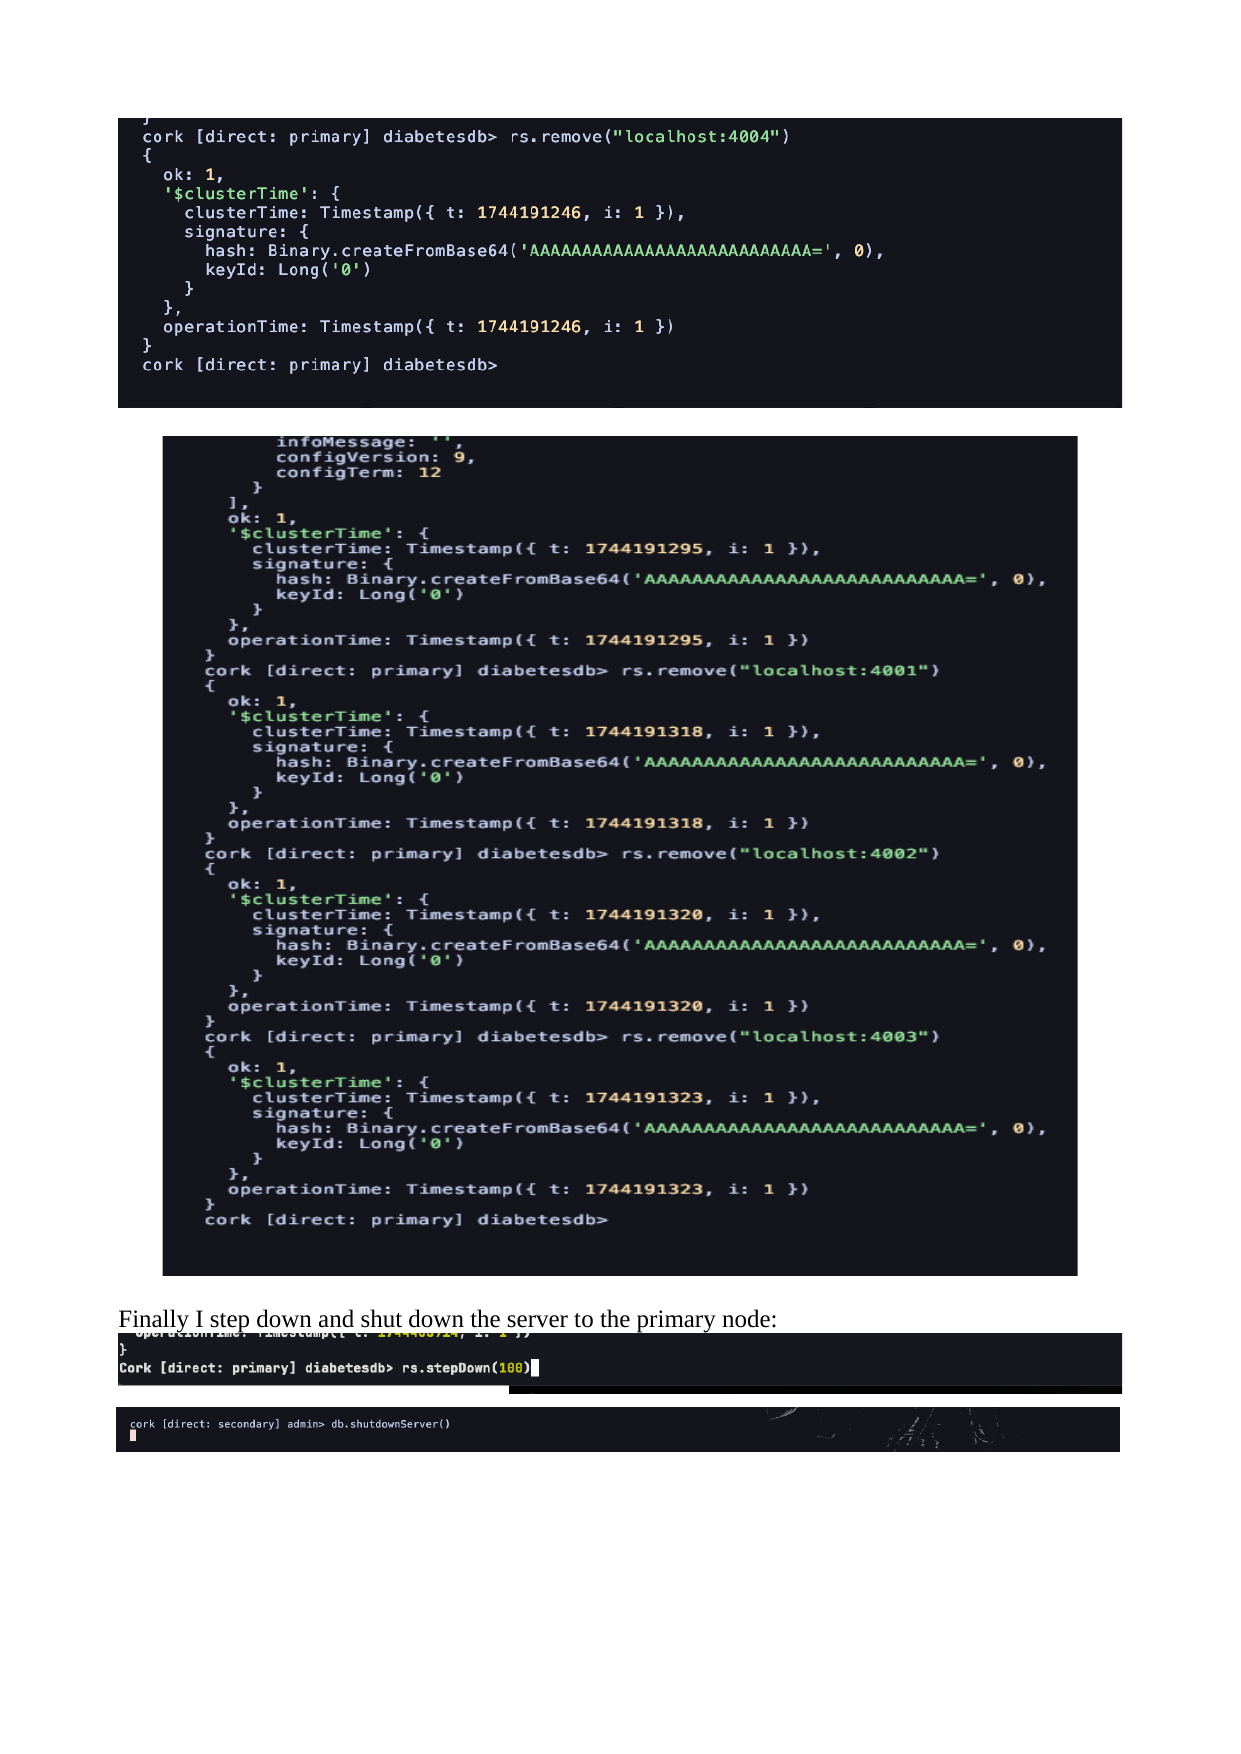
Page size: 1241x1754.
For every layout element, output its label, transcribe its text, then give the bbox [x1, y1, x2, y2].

picture [162, 436, 1078, 1276]
picture [118, 1333, 1123, 1394]
text Finally I step down and shut down the server to the primary node: [118, 1304, 1122, 1333]
picture [118, 118, 1123, 408]
